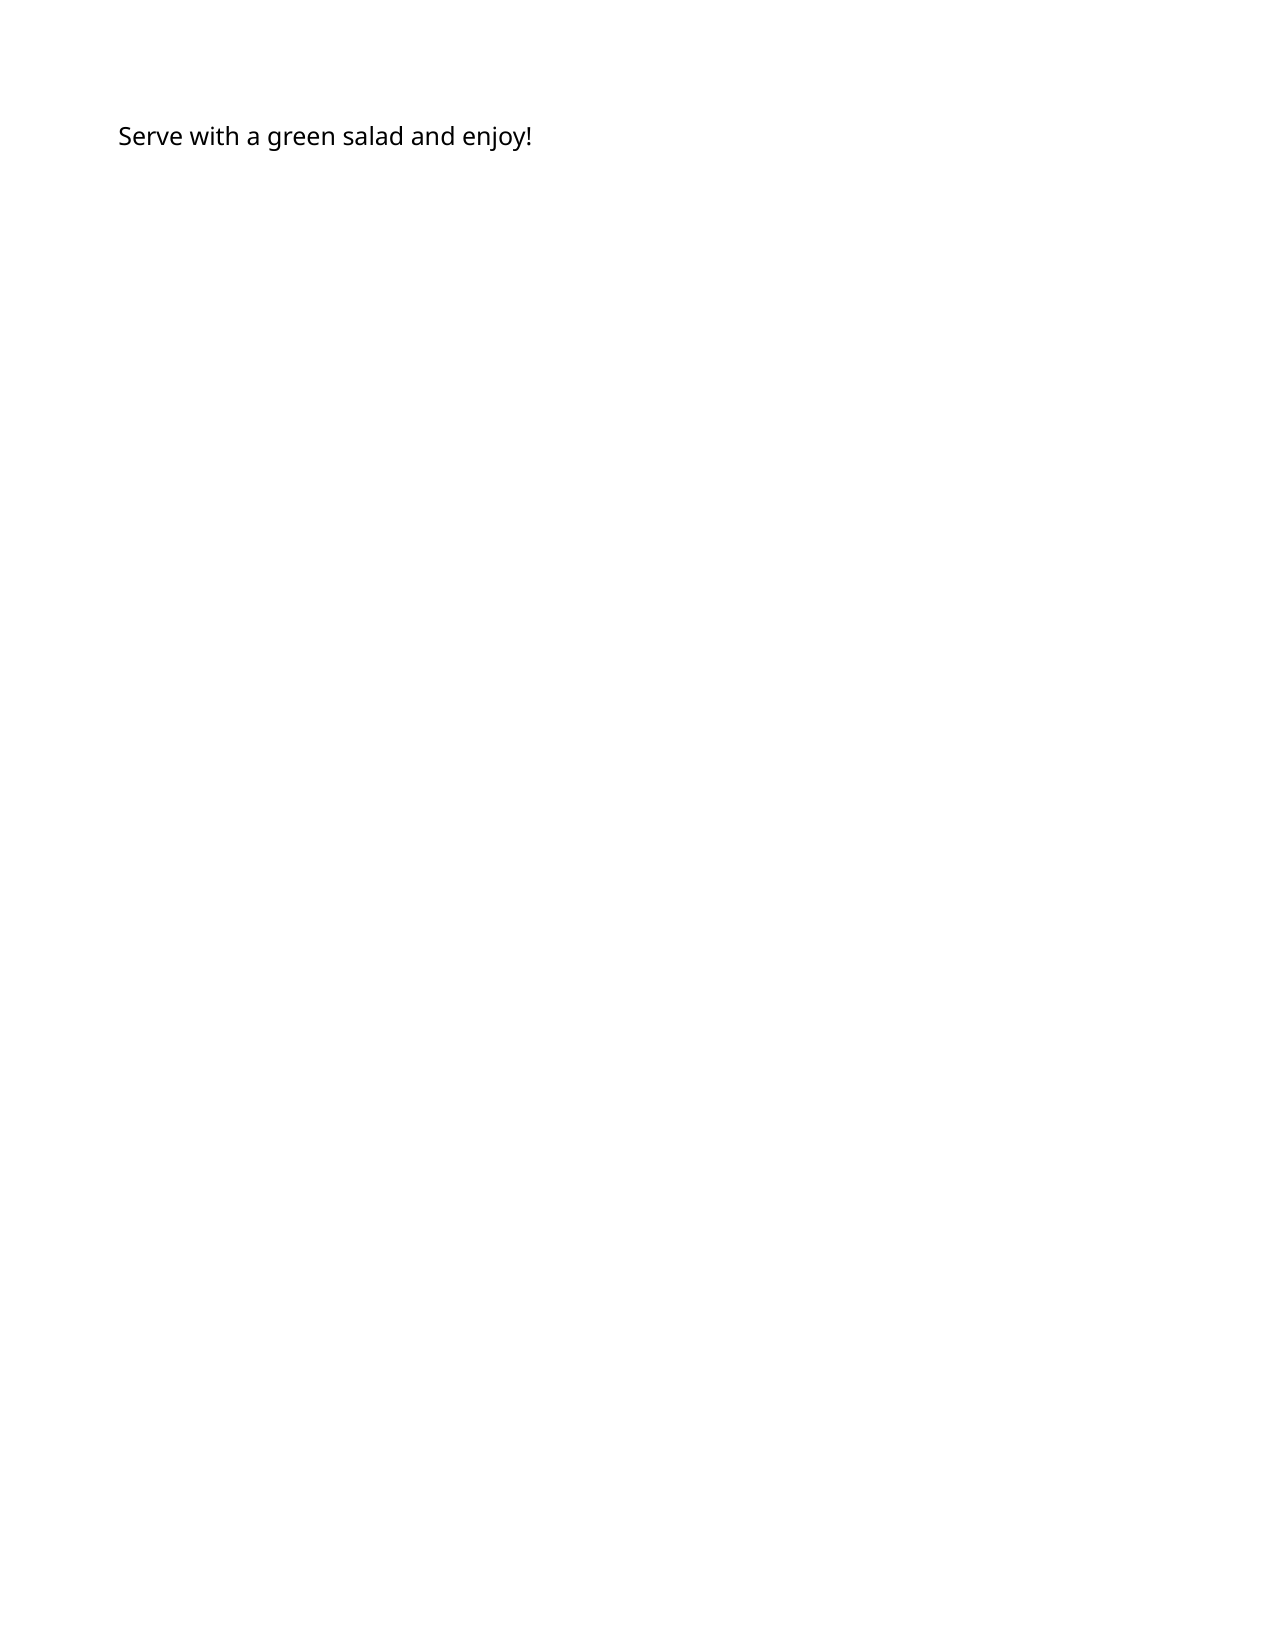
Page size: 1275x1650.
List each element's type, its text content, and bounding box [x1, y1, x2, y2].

text Serve with a green salad and enjoy! [118, 118, 1157, 152]
